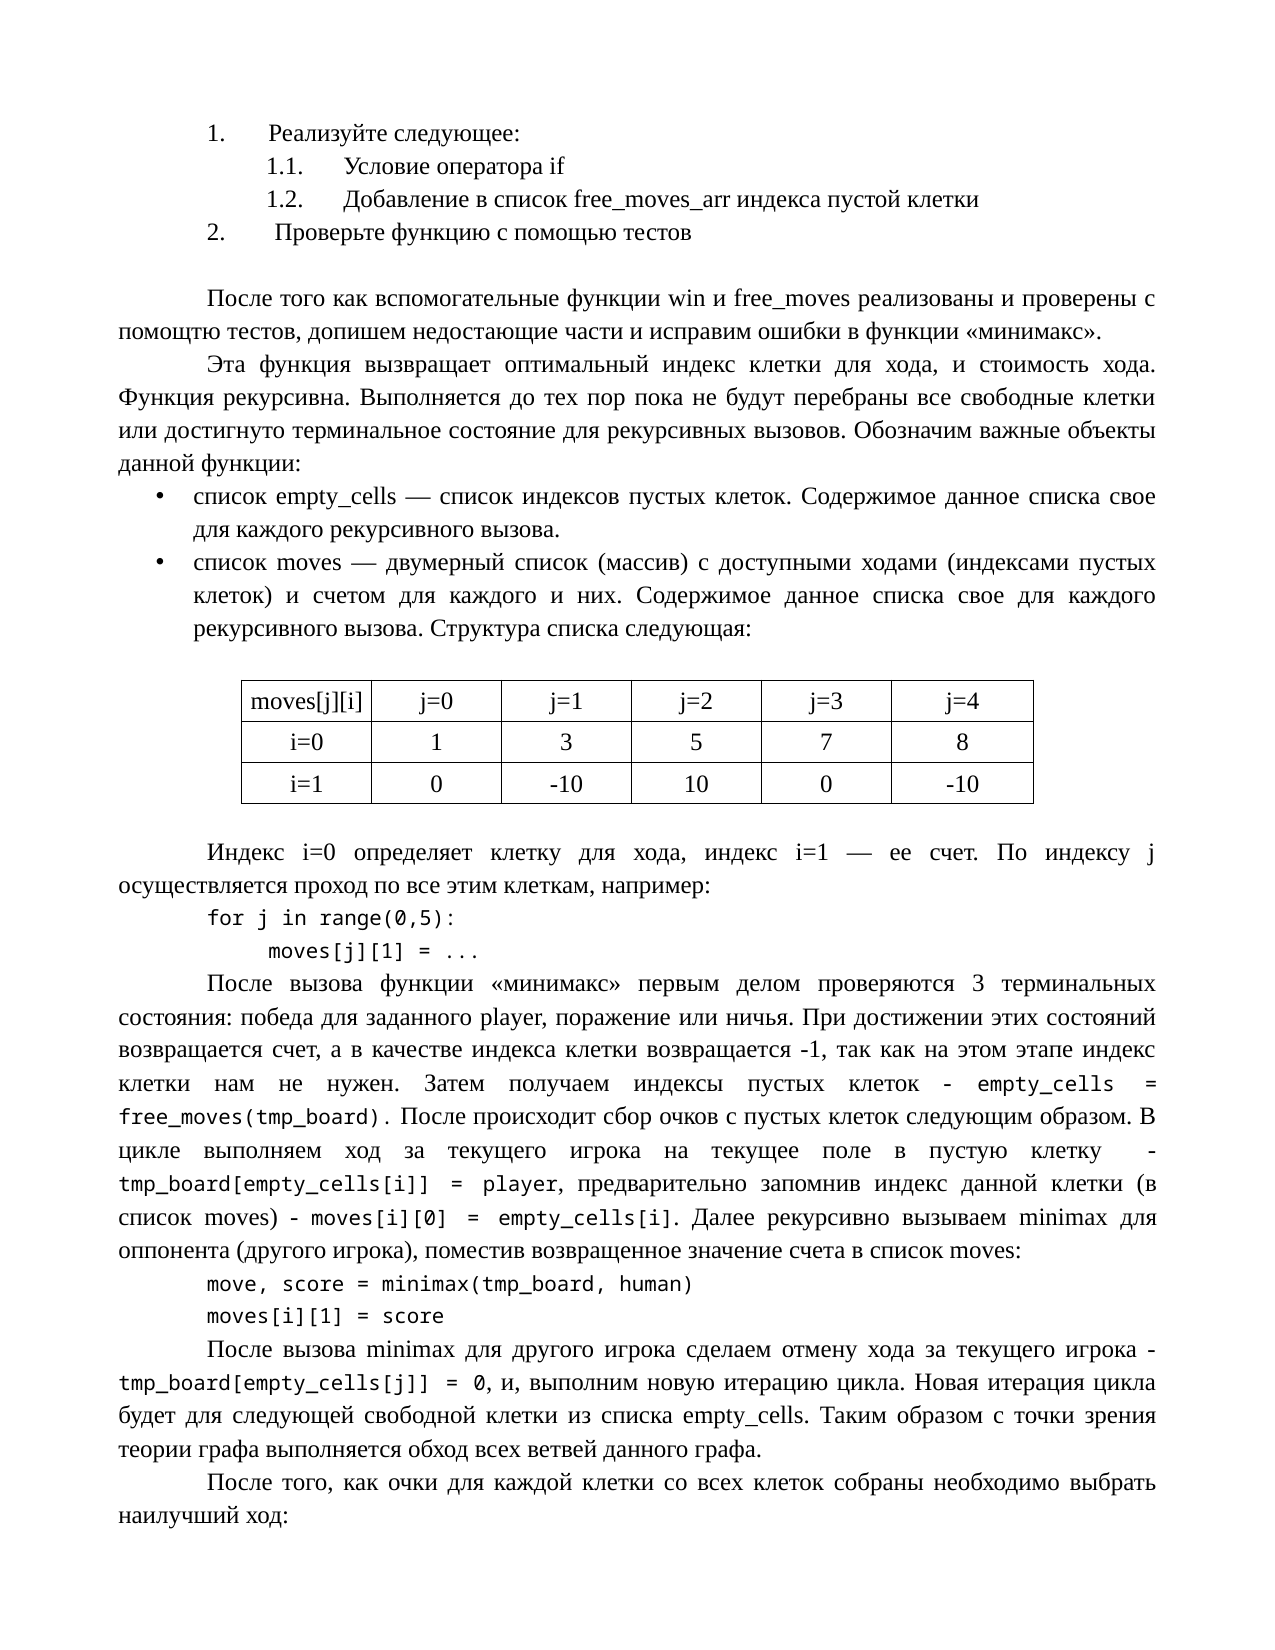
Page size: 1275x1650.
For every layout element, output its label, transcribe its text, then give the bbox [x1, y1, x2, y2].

table_header moves[j][i] [242, 681, 371, 721]
text Индекс i=0 определяет клетку для хода, индекс i=1 — ее счет. По индексу j осуществляется проход по все этим клеткам, например: [118, 837, 1157, 899]
table_header j=2 [632, 681, 761, 721]
text for j in range(0,5): [118, 903, 1157, 932]
table_cell 0 [762, 763, 891, 803]
table_header j=0 [372, 681, 501, 721]
list Условие оператора if [207, 151, 1157, 180]
text moves[i][1] = score [118, 1301, 1157, 1330]
table_cell 8 [892, 722, 1033, 762]
text После вызова minimax для другого игрока сделаем отмену хода за текущего игрока - tmp_board[empty_cells[j]] = 0, и, выполним новую итерацию цикла. Новая итерация цикла будет для следующей свободной клетки из списка empty_cells. Таким образом с точки зрения теории графа выполняется обход всех ветвей данного графа. [118, 1334, 1157, 1462]
text После того как вспомогательные функции win и free_moves реализованы и проверены с помощтю тестов, допишем недостающие части и исправим ошибки в функции «минимакс». [118, 283, 1157, 345]
table_cell 1 [372, 722, 501, 762]
table_cell 7 [762, 722, 891, 762]
table_header j=4 [892, 681, 1033, 721]
table_cell 10 [632, 763, 761, 803]
table_cell 0 [372, 763, 501, 803]
text После того, как очки для каждой клетки со всех клеток собраны необходимо выбрать наилучший ход: [118, 1467, 1157, 1528]
table_header j=3 [762, 681, 891, 721]
table_cell i=1 [242, 763, 371, 803]
list Добавление в список free_moves_arr индекса пустой клетки [207, 184, 1157, 213]
table_cell 3 [502, 722, 631, 762]
table_header j=1 [502, 681, 631, 721]
table_cell -10 [502, 763, 631, 803]
text Эта функция вызвращает оптимальный индекс клетки для хода, и стоимость хода. Функция рекурсивна. Выполняется до тех пор пока не будут перебраны все свободные клетки или достигнуто терминальное состояние для рекурсивных вызовов. Обозначим важные объекты данной функции: [118, 349, 1157, 477]
list Реализуйте следующее: [118, 118, 1157, 147]
table_cell -10 [892, 763, 1033, 803]
list список moves — двумерный список (массив) с доступными ходами (индексами пустых клеток) и счетом для каждого и них. Содержимое данное списка свое для каждого рекурсивного вызова. Структура списка следующая: [156, 547, 1157, 642]
table_cell i=0 [242, 722, 371, 762]
list Проверьте функцию с помощью тестов [118, 217, 1157, 246]
list список empty_cells — список индексов пустых клеток. Содержимое данное списка свое для каждого рекурсивного вызова. [156, 481, 1157, 543]
text После вызова функции «минимакс» первым делом проверяются 3 терминальных состояния: победа для заданного player, поражение или ничья. При достижении этих состояний возвращается счет, а в качестве индекса клетки возвращается -1, так как на этом этапе индекс клетки нам не нужен. Затем получаем индексы пустых клеток - empty_cells = free_moves(tmp_board). После происходит сбор очков с пустых клеток следующим образом. В цикле выполняем ход за текущего игрока на текущее поле в пустую клетку - tmp_board[empty_cells[i]] = player, предварительно запомнив индекс данной клетки (в список moves) - moves[i][0] = empty_cells[i]. Далее рекурсивно вызываем minimax для оппонента (другого игрока), поместив возвращенное значение счета в список moves: [118, 968, 1157, 1264]
table_cell 5 [632, 722, 761, 762]
text move, score = minimax(tmp_board, human) [118, 1269, 1157, 1297]
text moves[j][1] = ... [118, 936, 1157, 964]
